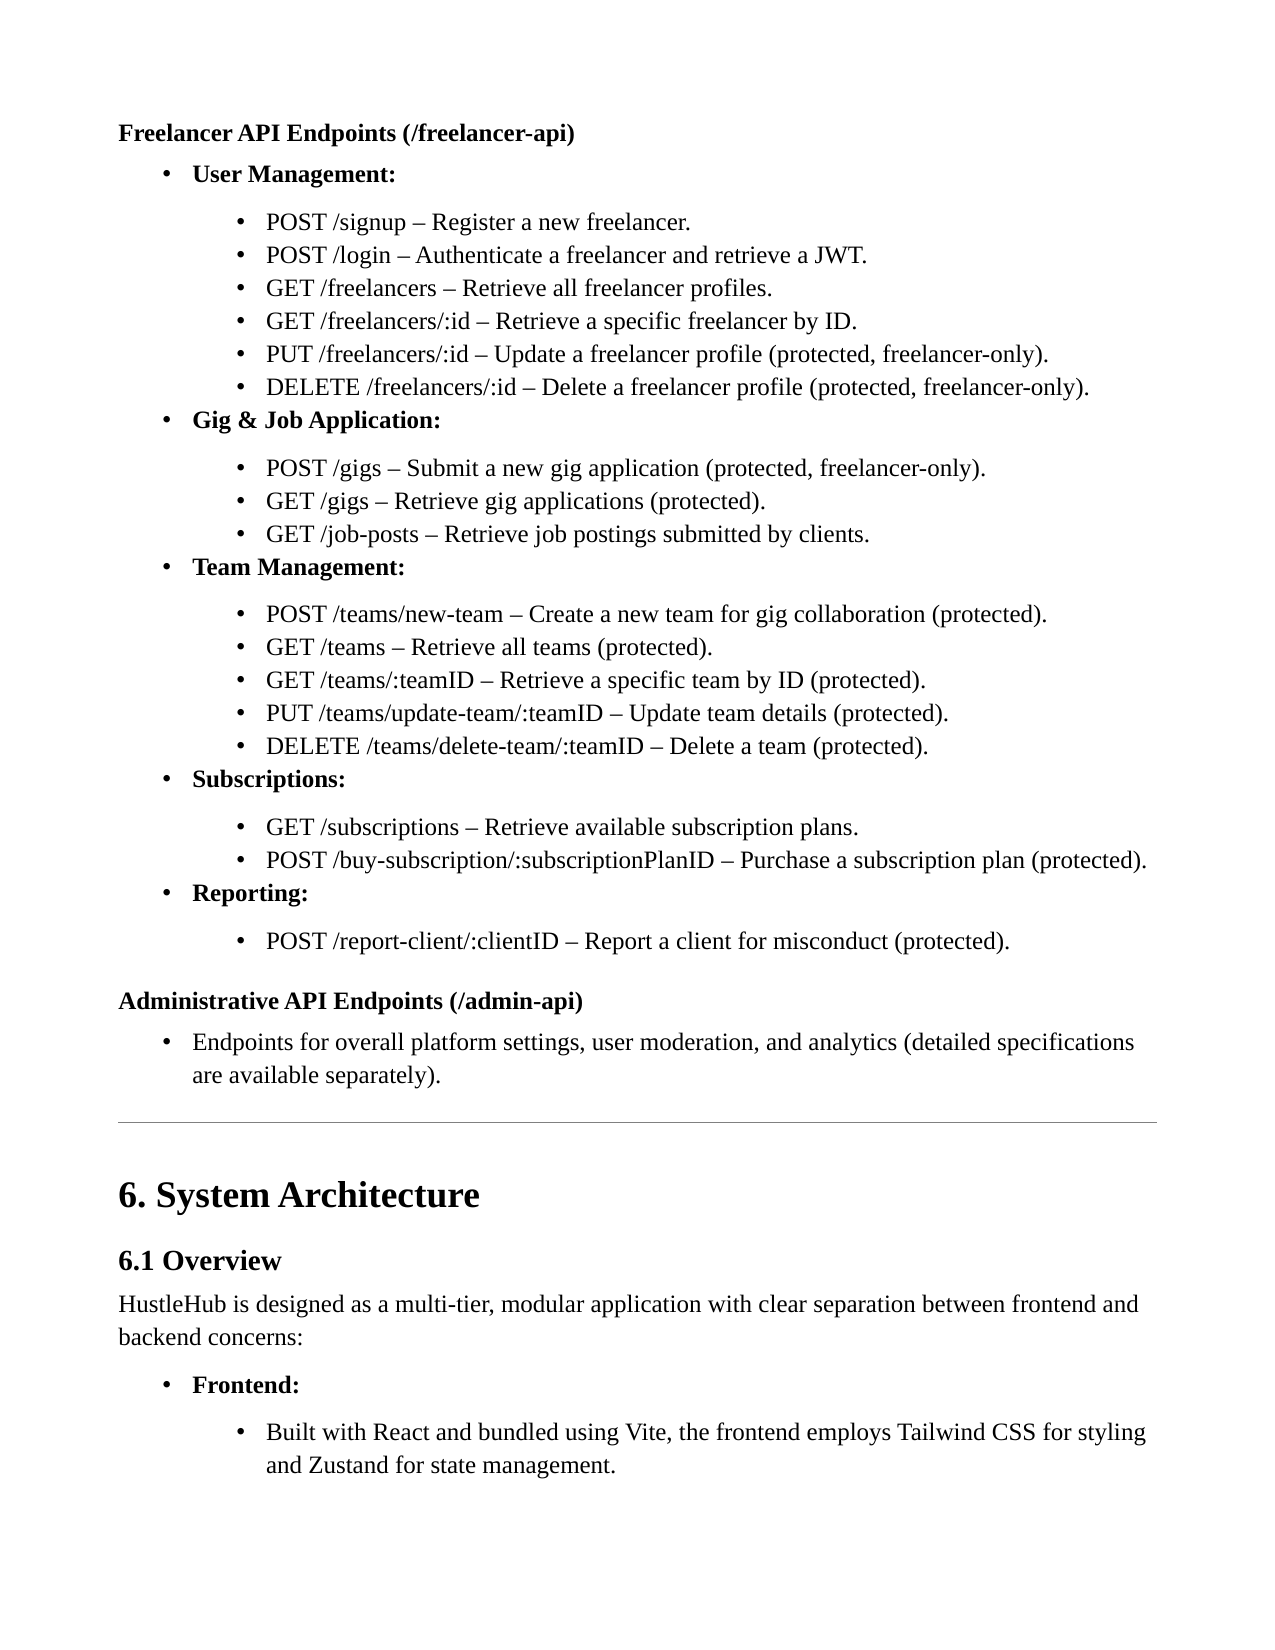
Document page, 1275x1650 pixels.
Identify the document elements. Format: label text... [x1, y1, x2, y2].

text HustleHub is designed as a multi-tier, modular application with clear separation between frontend and backend concerns: [118, 1289, 1157, 1351]
list GET /job-posts – Retrieve job postings submitted by clients. [236, 519, 1157, 547]
list GET /gigs – Retrieve gig applications (protected). [236, 486, 1157, 514]
list GET /subscriptions – Retrieve available subscription plans. [236, 812, 1157, 841]
list POST /signup – Register a new freelancer. [236, 207, 1157, 236]
list POST /login – Authenticate a freelancer and retrieve a JWT. [236, 240, 1157, 269]
list Frontend: [162, 1370, 1157, 1398]
list POST /gigs – Submit a new gig application (protected, freelancer-only). [236, 453, 1157, 481]
list Built with React and bundled using Vite, the frontend employs Tailwind CSS for styling and Zustand for state management. [236, 1417, 1157, 1479]
list Subscriptions: [162, 764, 1157, 793]
list GET /teams – Retrieve all teams (protected). [236, 632, 1157, 661]
list POST /report-client/:clientID – Report a client for misconduct (protected). [236, 926, 1157, 954]
list PUT /teams/update-team/:teamID – Update team details (protected). [236, 698, 1157, 727]
list POST /buy-subscription/:subscriptionPlanID – Purchase a subscription plan (protected). [236, 845, 1157, 874]
list Endpoints for overall platform settings, user moderation, and analytics (detailed specifications are available separately). [162, 1027, 1157, 1089]
list GET /teams/:teamID – Retrieve a specific team by ID (protected). [236, 665, 1157, 694]
subtitle Administrative API Endpoints (/admin-api) [118, 986, 1157, 1014]
subtitle Freelancer API Endpoints (/freelancer-api) [118, 118, 1157, 147]
list Reporting: [162, 878, 1157, 907]
list Team Management: [162, 552, 1157, 581]
list Gig & Job Application: [162, 405, 1157, 434]
list User Management: [162, 159, 1157, 188]
list PUT /freelancers/:id – Update a freelancer profile (protected, freelancer-only). [236, 339, 1157, 368]
subtitle 6. System Architecture [118, 1173, 1157, 1216]
list POST /teams/new-team – Create a new team for gig collaboration (protected). [236, 599, 1157, 628]
list GET /freelancers/:id – Retrieve a specific freelancer by ID. [236, 306, 1157, 335]
list DELETE /freelancers/:id – Delete a freelancer profile (protected, freelancer-only). [236, 372, 1157, 401]
list GET /freelancers – Retrieve all freelancer profiles. [236, 273, 1157, 302]
subtitle 6.1 Overview [118, 1243, 1157, 1277]
list DELETE /teams/delete-team/:teamID – Delete a team (protected). [236, 731, 1157, 760]
